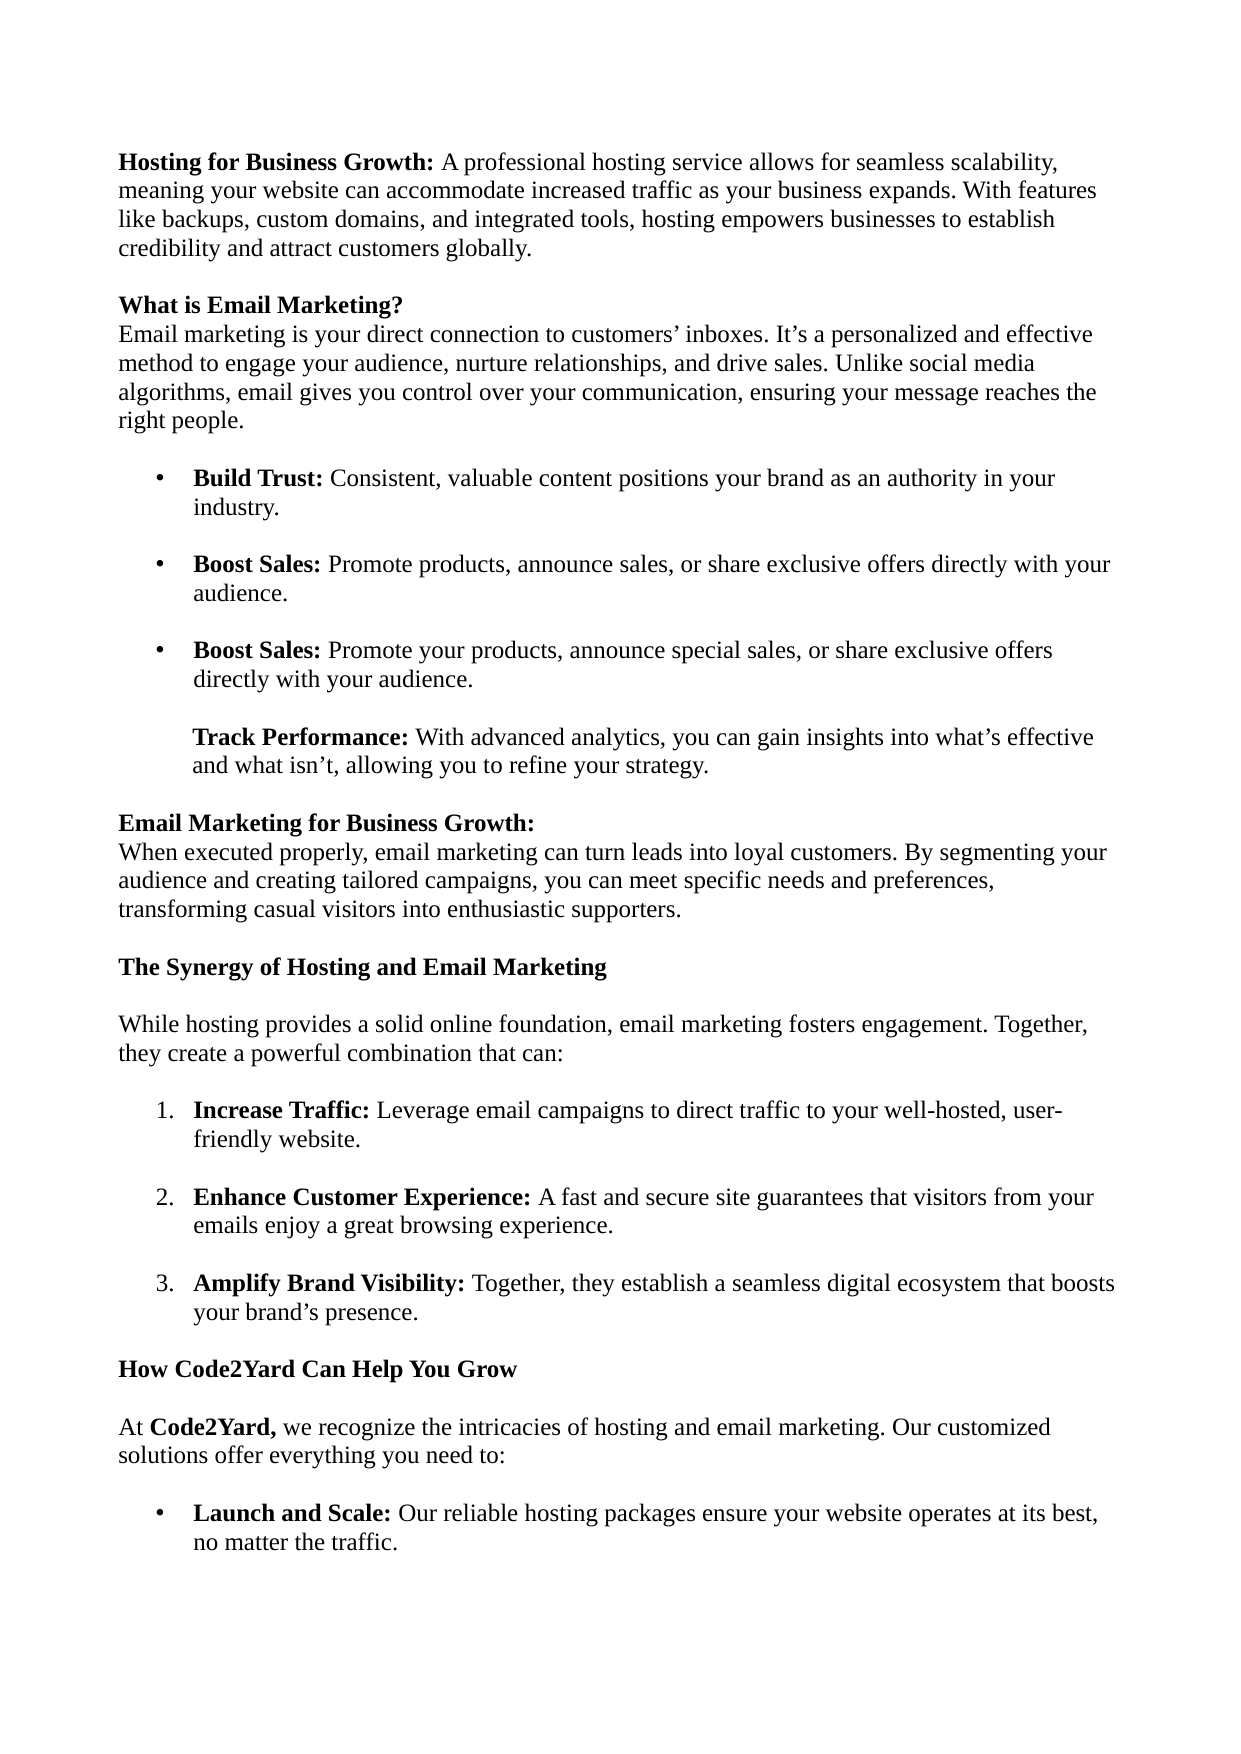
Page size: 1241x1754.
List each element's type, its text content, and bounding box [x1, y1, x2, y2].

list Build Trust: Consistent, valuable content positions your brand as an authority in your industry. [156, 463, 1122, 521]
text When executed properly, email marketing can turn leads into loyal customers. By segmenting your audience and creating tailored campaigns, you can meet specific needs and preferences, transforming casual visitors into enthusiastic supporters. [118, 837, 1122, 923]
text How Code2Yard Can Help You Grow [118, 1354, 1122, 1383]
list Launch and Scale: Our reliable hosting packages ensure your website operates at its best, no matter the traffic. [156, 1498, 1122, 1556]
text Email Marketing for Business Growth: [118, 808, 1122, 837]
text Email marketing is your direct connection to customers’ inboxes. It’s a personalized and effective method to engage your audience, nurture relationships, and drive sales. Unlike social media algorithms, email gives you control over your communication, ensuring your message reaches the right people. [118, 319, 1122, 434]
text What is Email Marketing? [118, 291, 1122, 319]
list Amplify Brand Visibility: Together, they establish a seamless digital ecosystem that boosts your brand’s presence. [156, 1268, 1122, 1326]
list Increase Traffic: Leverage email campaigns to direct traffic to your well-hosted, user-friendly website. [156, 1096, 1122, 1153]
list Boost Sales: Promote your products, announce special sales, or share exclusive offers directly with your audience. [156, 636, 1122, 693]
text At Code2Yard, we recognize the intricacies of hosting and email marketing. Our customized solutions offer everything you need to: [118, 1412, 1122, 1469]
text While hosting provides a solid online foundation, email marketing fosters engagement. Together, they create a powerful combination that can: [118, 1009, 1122, 1067]
list Boost Sales: Promote products, announce sales, or share exclusive offers directly with your audience. [156, 549, 1122, 607]
list Enhance Customer Experience: A fast and secure site guarantees that visitors from your emails enjoy a great browsing experience. [156, 1182, 1122, 1239]
text The Synergy of Hosting and Email Marketing [118, 952, 1122, 981]
text Hosting for Business Growth: A professional hosting service allows for seamless scalability, meaning your website can accommodate increased traffic as your business expands. With features like backups, custom domains, and integrated tools, hosting empowers businesses to establish credibility and attract customers globally. [118, 147, 1122, 262]
text Track Performance: With advanced analytics, you can gain insights into what’s effective and what isn’t, allowing you to refine your strategy. [192, 722, 1122, 779]
